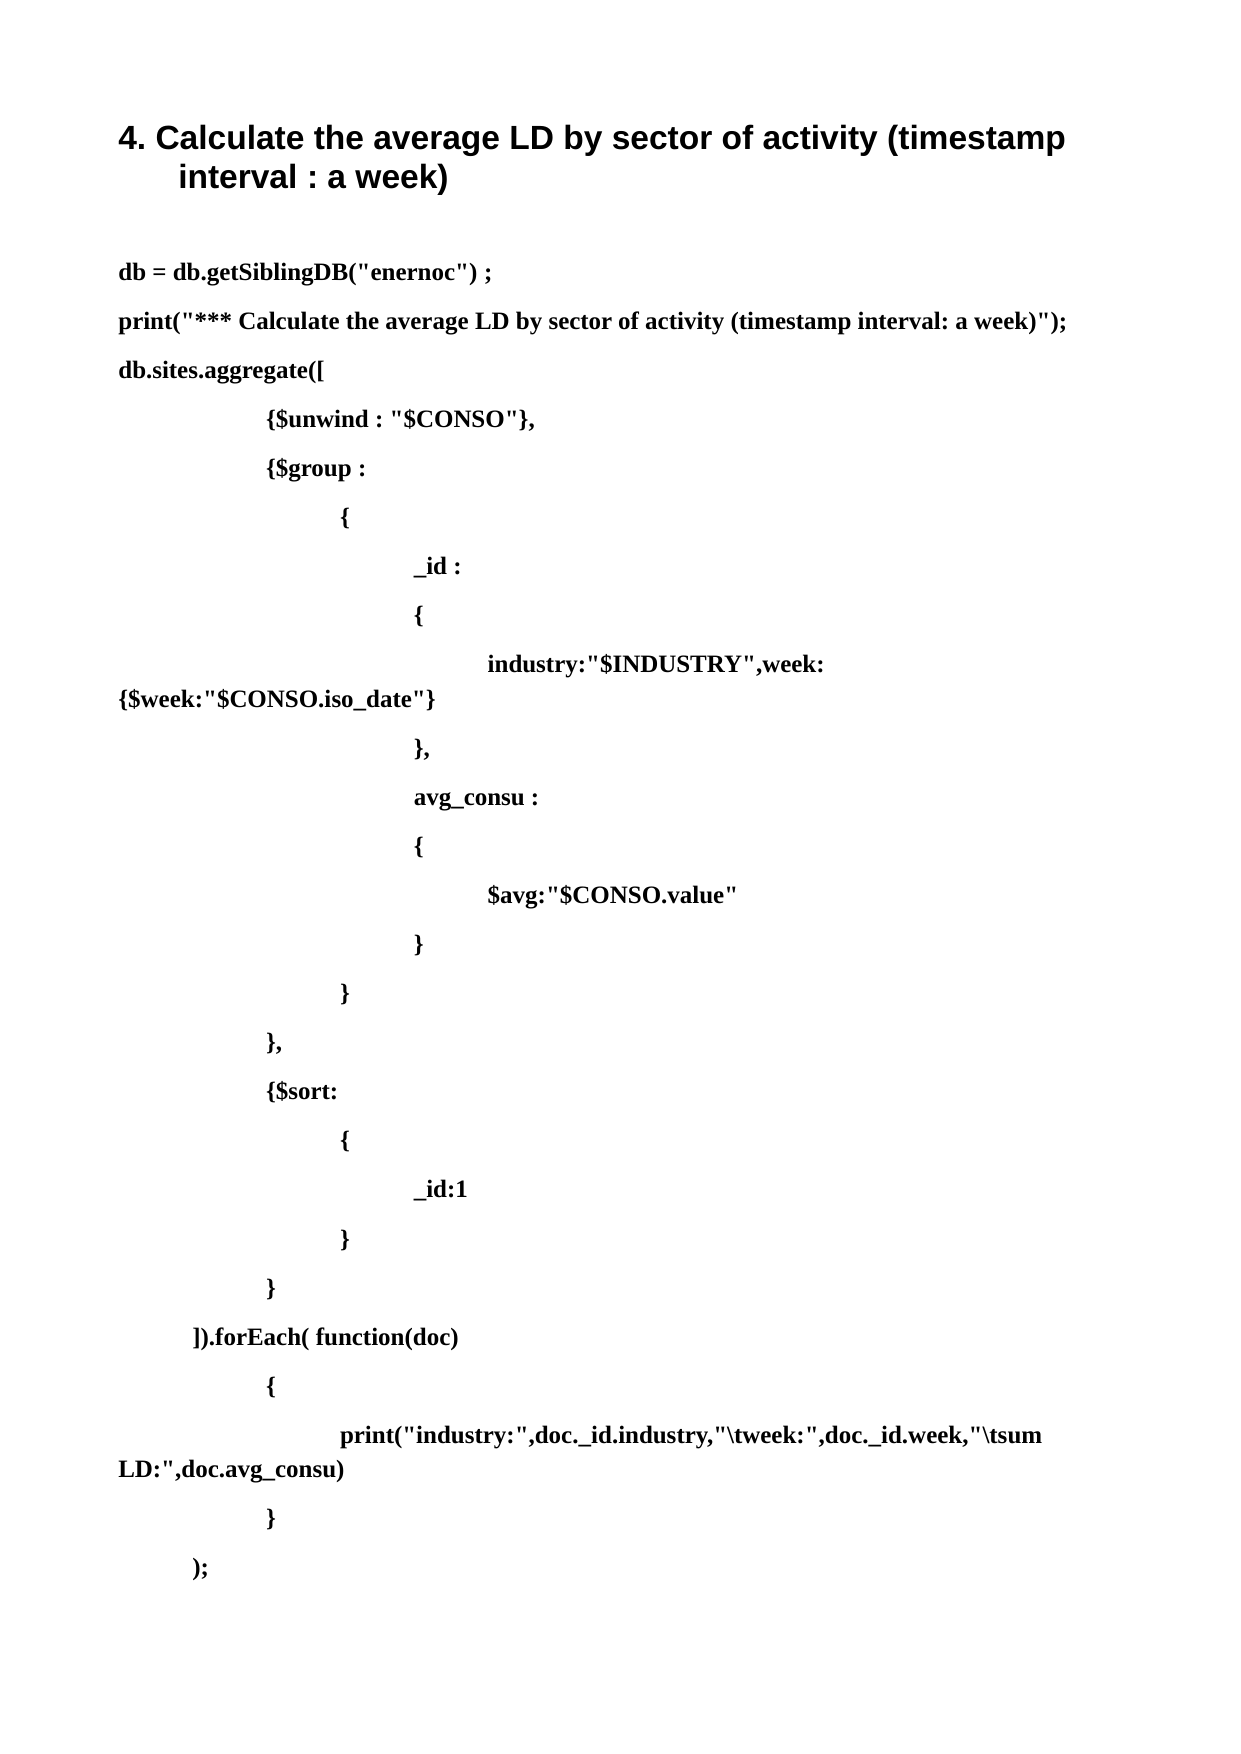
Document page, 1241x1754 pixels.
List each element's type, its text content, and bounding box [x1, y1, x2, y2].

text ); [118, 1552, 1122, 1581]
text print("*** Calculate the average LD by sector of activity (timestamp interval: a week)"); [118, 306, 1122, 335]
text avg_consu : [118, 782, 1122, 811]
subtitle 4. Calculate the average LD by sector of activity (timestamp interval : a week) [118, 118, 1122, 195]
text }, [118, 1027, 1122, 1056]
text } [118, 978, 1122, 1007]
text } [118, 1273, 1122, 1301]
text ]).forEach( function(doc) [118, 1322, 1122, 1351]
text }, [118, 733, 1122, 762]
text db = db.getSiblingDB("enernoc") ; [118, 257, 1122, 286]
text db.sites.aggregate([ [118, 355, 1122, 384]
text { [118, 1371, 1122, 1399]
text { [118, 831, 1122, 860]
text _id:1 [118, 1174, 1122, 1203]
text { [118, 600, 1122, 629]
text } [118, 1503, 1122, 1532]
text $avg:"$CONSO.value" [118, 880, 1122, 909]
text industry:"$INDUSTRY",week: {$week:"$CONSO.iso_date"} [118, 649, 1122, 713]
text {$group : [118, 453, 1122, 482]
text print("industry:",doc._id.industry,"\tweek:",doc._id.week,"\tsum LD:",doc.avg_consu) [118, 1420, 1122, 1483]
text {$unwind : "$CONSO"}, [118, 404, 1122, 433]
text } [118, 929, 1122, 958]
text } [118, 1224, 1122, 1252]
text {$sort: [118, 1076, 1122, 1105]
text _id : [118, 551, 1122, 580]
text { [118, 1126, 1122, 1154]
text { [118, 502, 1122, 531]
